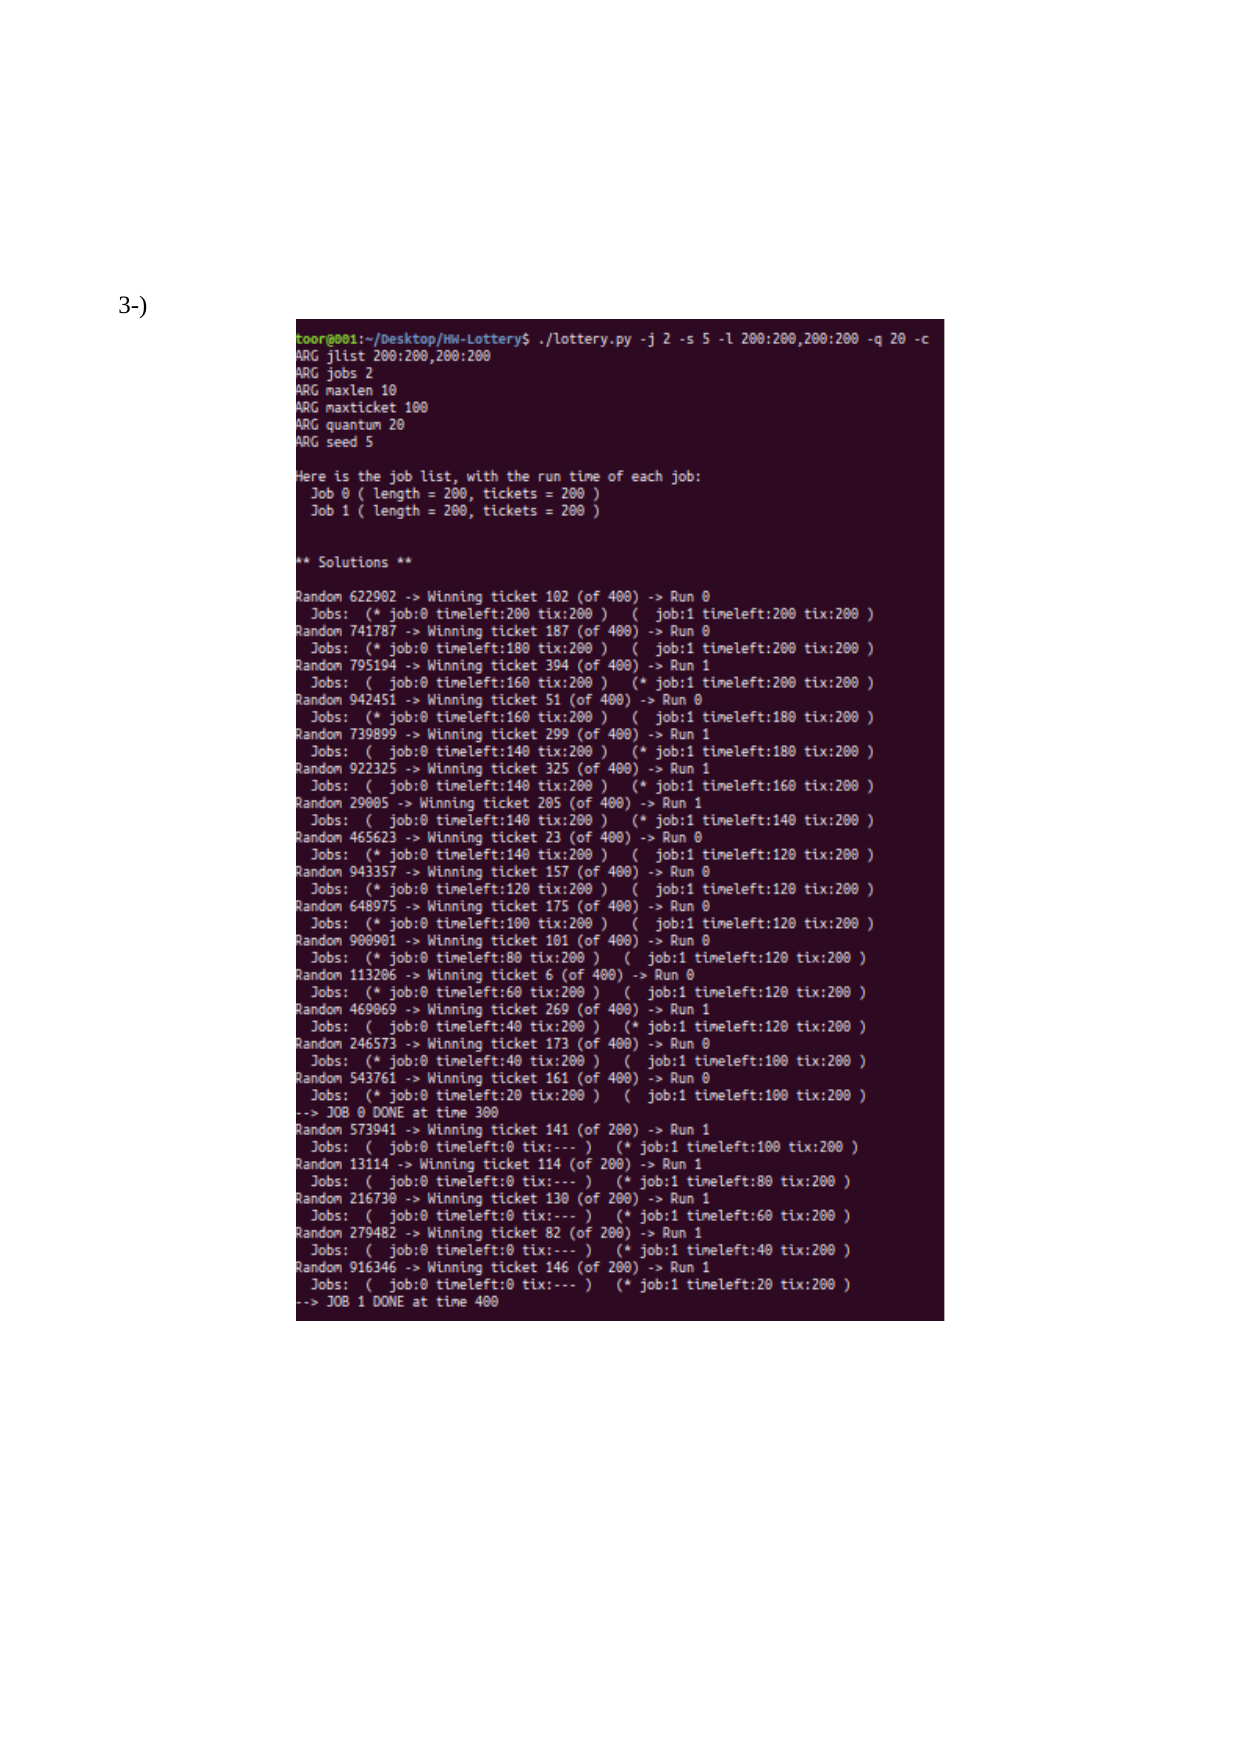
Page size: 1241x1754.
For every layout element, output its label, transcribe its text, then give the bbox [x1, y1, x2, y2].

picture [296, 319, 945, 1321]
text 3-) [118, 291, 1122, 319]
